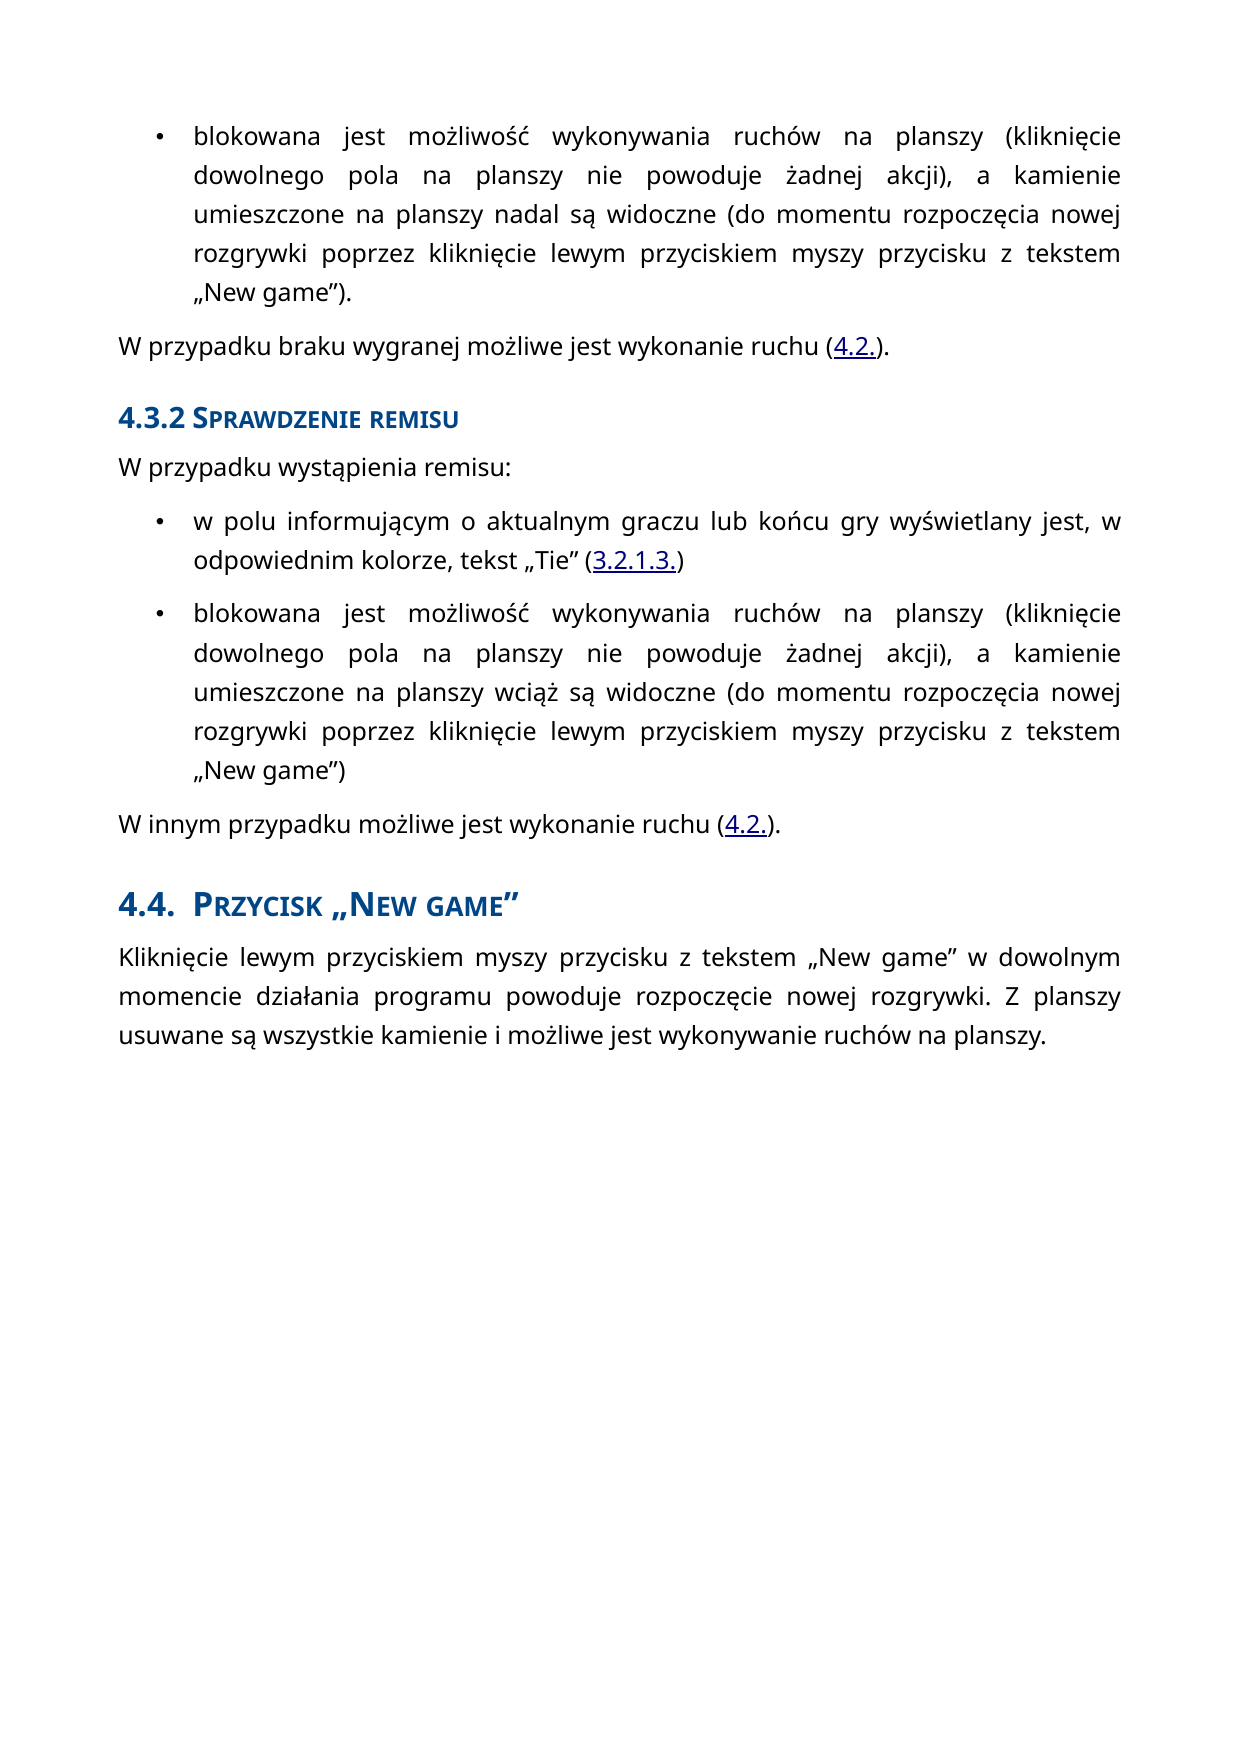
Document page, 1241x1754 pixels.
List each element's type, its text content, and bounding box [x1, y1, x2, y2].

text W przypadku braku wygranej możliwe jest wykonanie ruchu (4.2.). [118, 328, 1122, 363]
subtitle Przycisk „New game” [118, 881, 1122, 927]
text W przypadku wystąpienia remisu: [118, 449, 1122, 483]
list blokowana jest możliwość wykonywania ruchów na planszy (kliknięcie dowolnego pola na planszy nie powoduje żadnej akcji), a kamienie umieszczone na planszy wciąż są widoczne (do momentu rozpoczęcia nowej rozgrywki poprzez kliknięcie lewym przyciskiem myszy przycisku z tekstem „New game”) [156, 596, 1122, 787]
subtitle Sprawdzenie remisu [118, 397, 1122, 437]
list blokowana jest możliwość wykonywania ruchów na planszy (kliknięcie dowolnego pola na planszy nie powoduje żadnej akcji), a kamienie umieszczone na planszy nadal są widoczne (do momentu rozpoczęcia nowej rozgrywki poprzez kliknięcie lewym przyciskiem myszy przycisku z tekstem „New game”). [156, 118, 1122, 309]
text Kliknięcie lewym przyciskiem myszy przycisku z tekstem „New game” w dowolnym momencie działania programu powoduje rozpoczęcie nowej rozgrywki. Z planszy usuwane są wszystkie kamienie i możliwe jest wykonywanie ruchów na planszy. [118, 939, 1122, 1052]
list w polu informującym o aktualnym graczu lub końcu gry wyświetlany jest, w odpowiednim kolorze, tekst „Tie” (3.2.1.3.) [156, 503, 1122, 576]
text W innym przypadku możliwe jest wykonanie ruchu (4.2.). [118, 806, 1122, 841]
